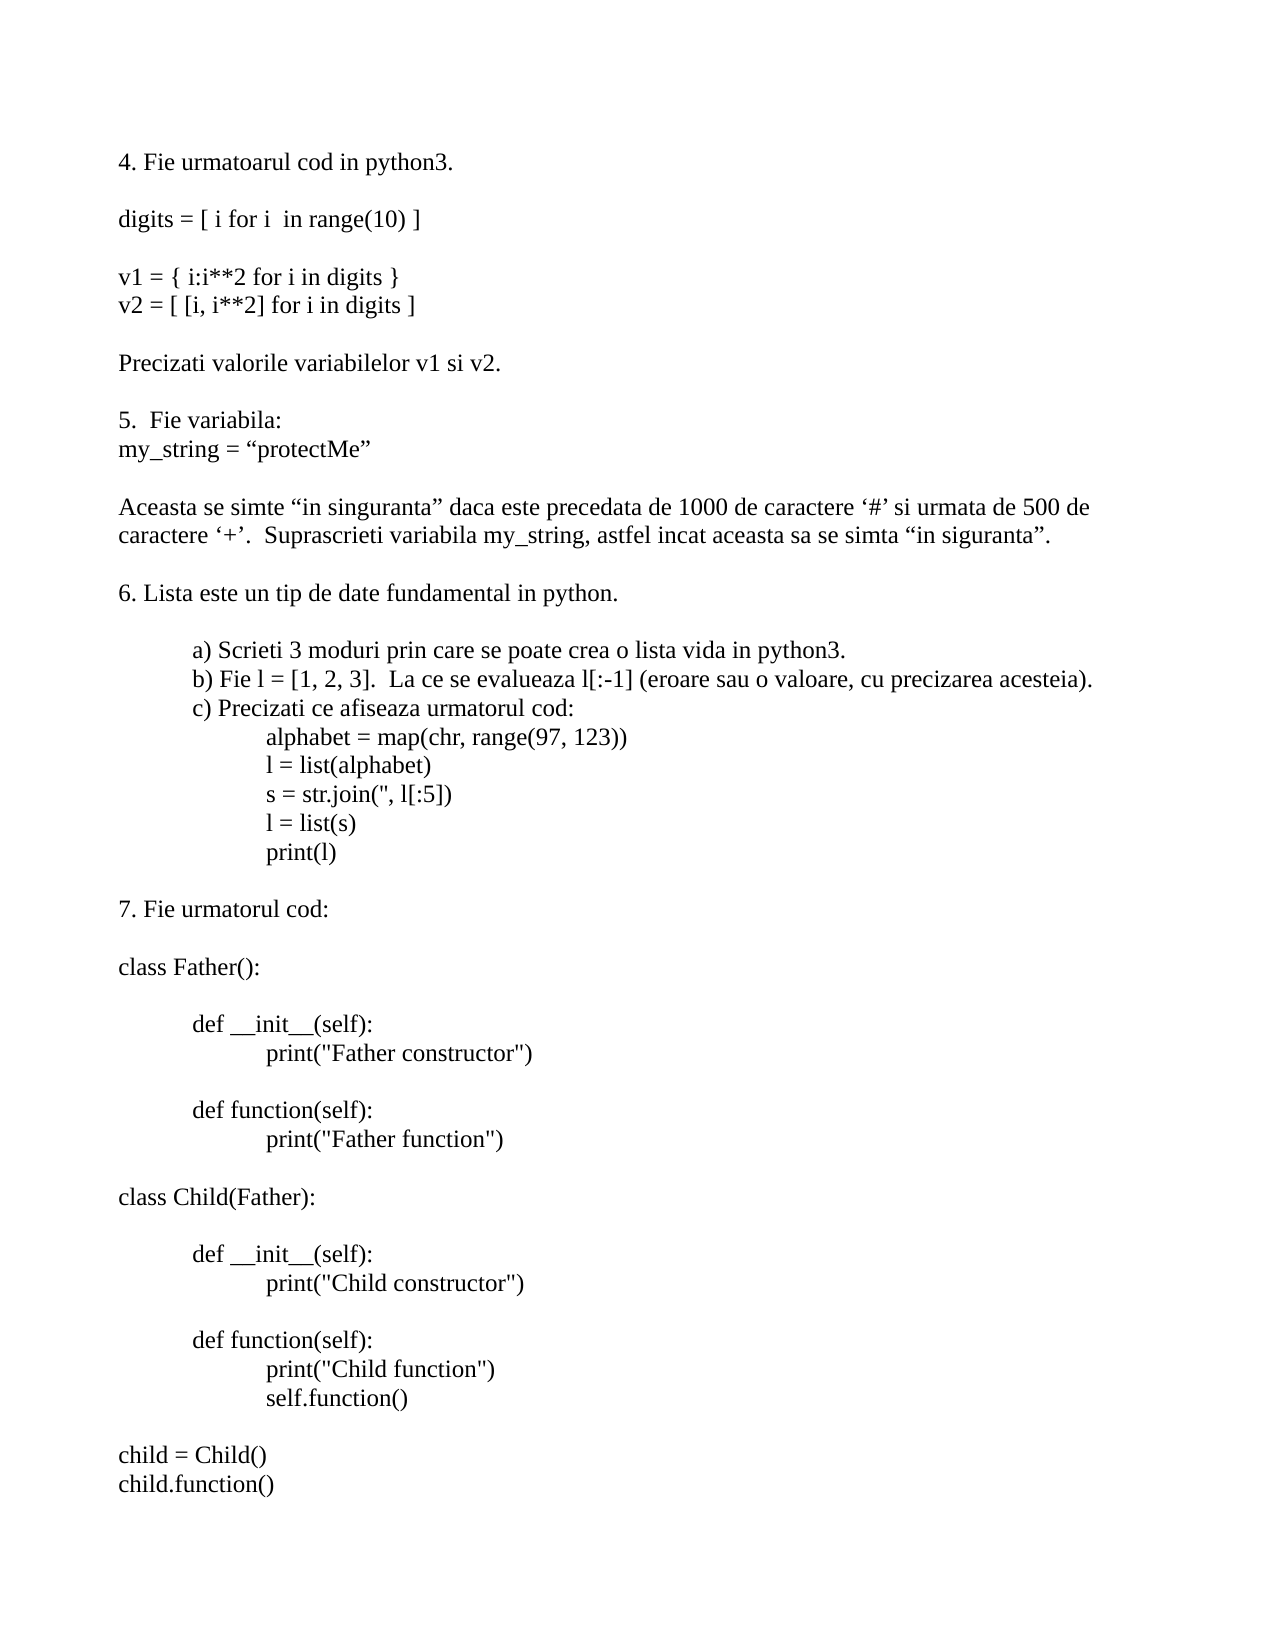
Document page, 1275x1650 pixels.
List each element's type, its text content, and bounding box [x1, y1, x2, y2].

text 7. Fie urmatorul cod: [118, 894, 1157, 923]
text def __init__(self): [118, 1239, 1157, 1268]
text l = list(alphabet) [118, 751, 1157, 779]
text s = str.join('', l[:5]) [118, 779, 1157, 808]
text v1 = { i:i**2 for i in digits } [118, 262, 1157, 291]
text 4. Fie urmatoarul cod in python3. [118, 147, 1157, 176]
text alphabet = map(chr, range(97, 123)) [118, 722, 1157, 751]
text 5. Fie variabila: [118, 406, 1157, 434]
text def function(self): [118, 1096, 1157, 1124]
text digits = [ i for i in range(10) ] [118, 204, 1157, 233]
text self.function() [118, 1383, 1157, 1412]
text print("Child function") [118, 1354, 1157, 1383]
text v2 = [ [i, i**2] for i in digits ] [118, 291, 1157, 319]
text def __init__(self): [118, 1009, 1157, 1038]
text child.function() [118, 1469, 1157, 1498]
text c) Precizati ce afiseaza urmatorul cod: [118, 693, 1157, 722]
text a) Scrieti 3 moduri prin care se poate crea o lista vida in python3. [118, 636, 1157, 664]
text print("Child constructor") [118, 1268, 1157, 1297]
text def function(self): [118, 1326, 1157, 1354]
text print(l) [118, 837, 1157, 866]
text class Child(Father): [118, 1182, 1157, 1211]
text my_string = “protectMe” [118, 434, 1157, 463]
text l = list(s) [118, 808, 1157, 837]
text Precizati valorile variabilelor v1 si v2. [118, 348, 1157, 377]
text 6. Lista este un tip de date fundamental in python. [118, 578, 1157, 607]
text b) Fie l = [1, 2, 3]. La ce se evalueaza l[:-1] (eroare sau o valoare, cu precizarea acesteia). [118, 664, 1157, 693]
text child = Child() [118, 1441, 1157, 1469]
text print("Father function") [118, 1124, 1157, 1153]
text class Father(): [118, 952, 1157, 981]
text print("Father constructor") [118, 1038, 1157, 1067]
text Aceasta se simte “in singuranta” daca este precedata de 1000 de caractere ‘#’ si urmata de 500 de caractere ‘+’. Suprascrieti variabila my_string, astfel incat aceasta sa se simta “in siguranta”. [118, 492, 1157, 549]
